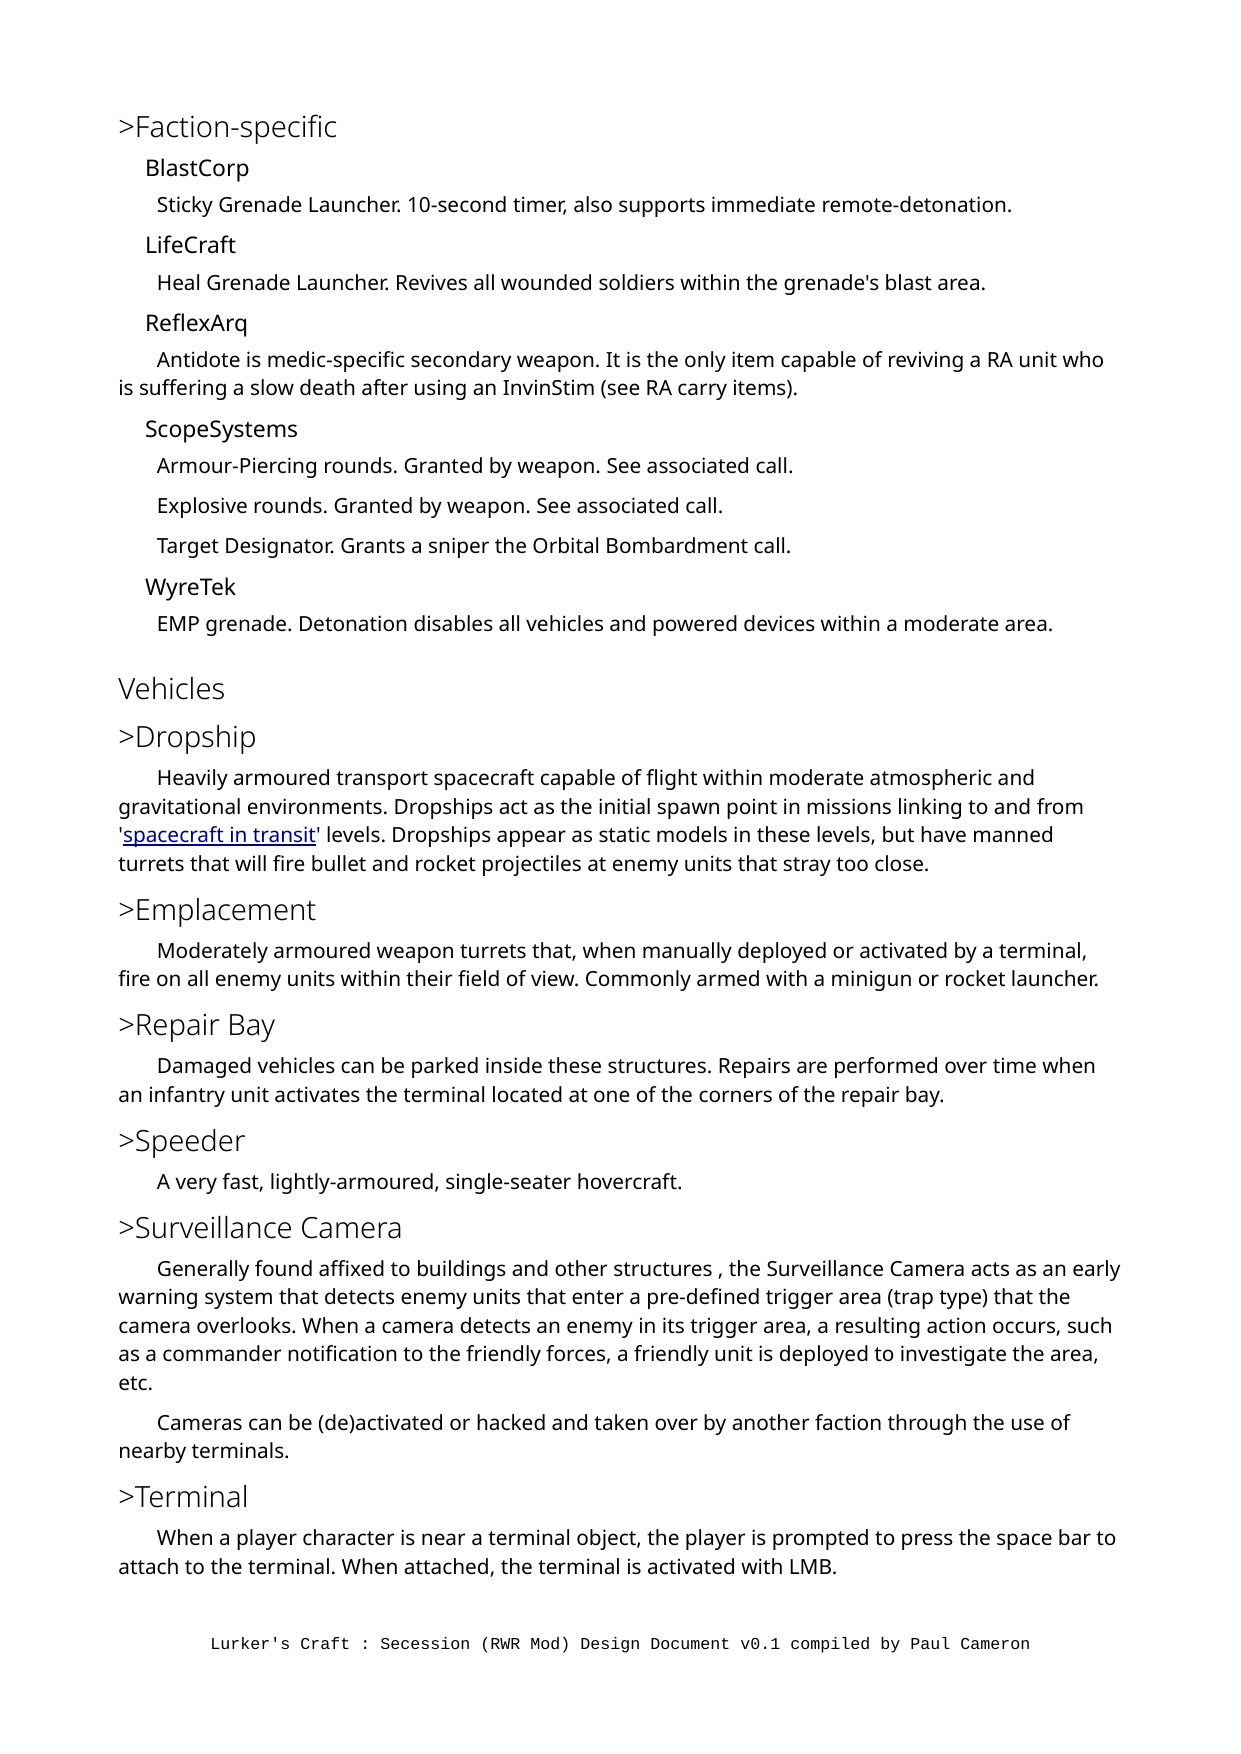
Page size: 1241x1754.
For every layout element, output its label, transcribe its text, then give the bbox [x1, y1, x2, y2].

text Damaged vehicles can be parked inside these structures. Repairs are performed over time when an infantry unit activates the terminal located at one of the corners of the repair bay. [118, 1051, 1122, 1108]
subtitle >Surveillance Camera [118, 1207, 1122, 1247]
subtitle BlastCorp [136, 152, 1122, 183]
subtitle >Faction-specific [118, 106, 1122, 146]
subtitle >Repair Bay [118, 1004, 1122, 1044]
subtitle >Emplacement [118, 889, 1122, 929]
text Armour-Piercing rounds. Granted by weapon. See associated call. [118, 451, 1122, 479]
subtitle >Dropship [118, 717, 1122, 756]
subtitle >Speeder [118, 1120, 1122, 1160]
text Heal Grenade Launcher. Revives all wounded soldiers within the grenade's blast area. [118, 268, 1122, 296]
subtitle ScopeSystems [136, 413, 1122, 444]
text Moderately armoured weapon turrets that, when manually deployed or activated by a terminal, fire on all enemy units within their field of view. Commonly armed with a minigun or rocket launcher. [118, 936, 1122, 993]
text Cameras can be (de)activated or hacked and taken over by another faction through the use of nearby terminals. [118, 1408, 1122, 1465]
text Explosive rounds. Granted by weapon. See associated call. [118, 491, 1122, 520]
subtitle Vehicles [118, 668, 1122, 708]
text A very fast, lightly-armoured, single-seater hovercraft. [118, 1167, 1122, 1195]
text Heavily armoured transport spacecraft capable of flight within moderate atmospheric and gravitational environments. Dropships act as the initial spawn point in missions linking to and from 'spacecraft in transit' levels. Dropships appear as static models in these levels, but have manned turrets that will fire bullet and rocket projectiles at enemy units that stray too close. [118, 763, 1122, 877]
subtitle WyreTek [136, 571, 1122, 602]
subtitle LifeCraft [136, 229, 1122, 261]
text Antidote is medic-specific secondary weapon. It is the only item capable of reviving a RA unit who is suffering a slow death after using an InvinStim (see RA carry items). [118, 345, 1122, 402]
text Sticky Grenade Launcher. 10-second timer, also supports immediate remote-detonation. [118, 190, 1122, 219]
text Generally found affixed to buildings and other structures , the Surveillance Camera acts as an early warning system that detects enemy units that enter a pre-defined trigger area (trap type) that the camera overlooks. When a camera detects an enemy in its trigger area, a resulting action occurs, such as a commander notification to the friendly forces, a friendly unit is deployed to investigate the area, etc. [118, 1254, 1122, 1396]
text EMP grenade. Detonation disables all vehicles and powered devices within a moderate area. [118, 609, 1122, 637]
subtitle >Terminal [118, 1477, 1122, 1516]
subtitle ReflexArq [136, 307, 1122, 338]
text When a player character is near a terminal object, the player is prompted to press the space bar to attach to the terminal. When attached, the terminal is activated with LMB. [118, 1523, 1122, 1580]
text Target Designator. Grants a sniper the Orbital Bombardment call. [118, 532, 1122, 560]
